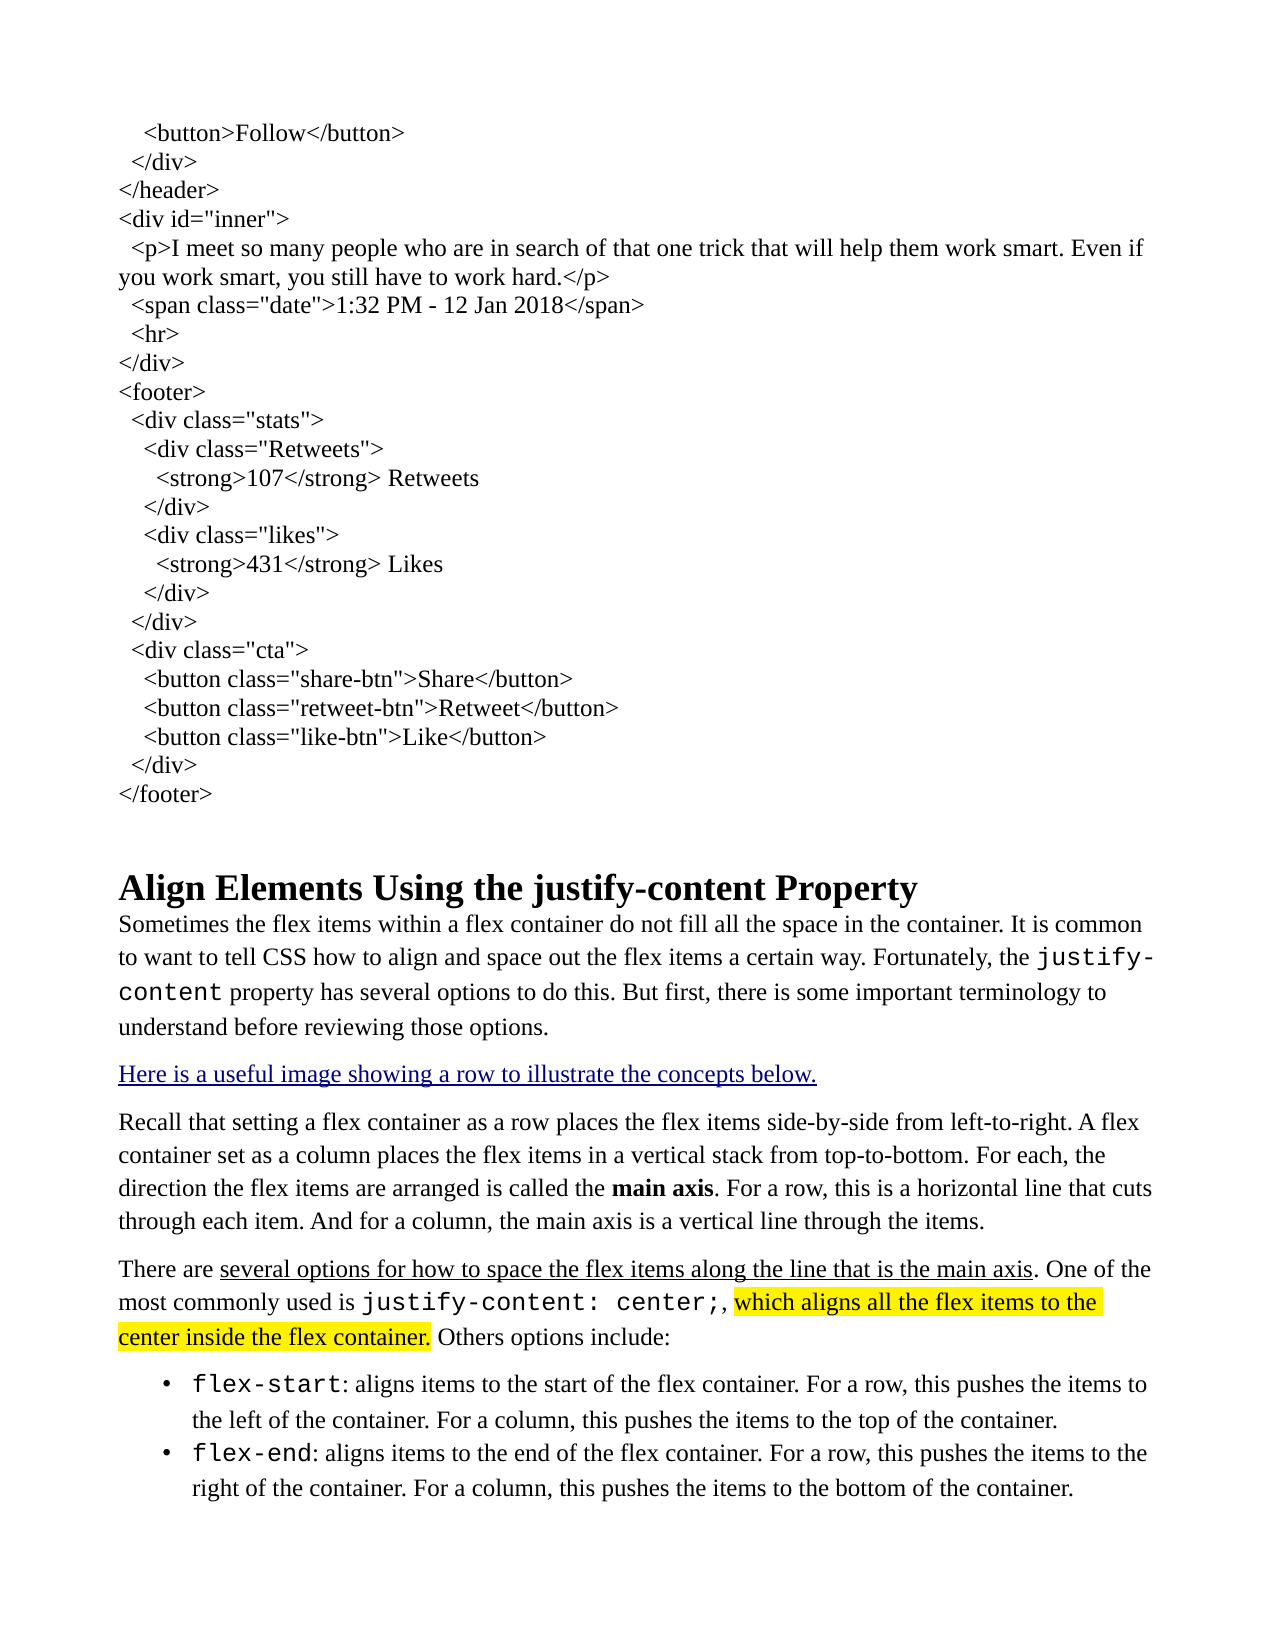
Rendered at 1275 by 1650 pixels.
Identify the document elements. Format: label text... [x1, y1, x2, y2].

text <div class="cta"> [118, 636, 1157, 664]
text <p>I meet so many people who are in search of that one trick that will help them work smart. Even if you work smart, you still have to work hard.</p> [118, 233, 1157, 291]
text There are several options for how to space the flex items along the line that is the main axis. One of the most commonly used is justify-content: center;, which aligns all the flex items to the center inside the flex container. Others options include: [118, 1254, 1157, 1351]
text Sometimes the flex items within a flex container do not fill all the space in the container. It is common to want to tell CSS how to align and space out the flex items a certain way. Fortunately, the justify-content property has several options to do this. But first, there is some important terminology to understand before reviewing those options. [118, 909, 1157, 1041]
text <div class="stats"> [118, 406, 1157, 434]
text Recall that setting a flex container as a row places the flex items side-by-side from left-to-right. A flex container set as a column places the flex items in a vertical stack from top-to-bottom. For each, the direction the flex items are arranged is called the main axis. For a row, this is a horizontal line that cuts through each item. And for a column, the main axis is a vertical line through the items. [118, 1107, 1157, 1235]
text <strong>107</strong> Retweets [118, 463, 1157, 492]
text <strong>431</strong> Likes [118, 549, 1157, 578]
list flex-start: aligns items to the start of the flex container. For a row, this pushes the items to the left of the container. For a column, this pushes the items to the top of the container. [162, 1369, 1157, 1433]
text <div class="likes"> [118, 521, 1157, 549]
text <span class="date">1:32 PM - 12 Jan 2018</span> [118, 291, 1157, 319]
subtitle Align Elements Using the justify-content Property [118, 866, 1157, 909]
text </div> [118, 751, 1157, 779]
text </div> [118, 578, 1157, 607]
text <footer> [118, 377, 1157, 406]
text </div> [118, 607, 1157, 636]
text </div> [118, 147, 1157, 176]
text <button class="like-btn">Like</button> [118, 722, 1157, 751]
text <button class="retweet-btn">Retweet</button> [118, 693, 1157, 722]
text <button class="share-btn">Share</button> [118, 664, 1157, 693]
text <div id="inner"> [118, 204, 1157, 233]
text <hr> [118, 319, 1157, 348]
list flex-end: aligns items to the end of the flex container. For a row, this pushes the items to the right of the container. For a column, this pushes the items to the bottom of the container. [162, 1438, 1157, 1502]
text <div class="Retweets"> [118, 434, 1157, 463]
text </footer> [118, 779, 1157, 808]
text </header> [118, 176, 1157, 204]
text </div> [118, 348, 1157, 377]
text Here is a useful image showing a row to illustrate the concepts below. [118, 1059, 1157, 1088]
text <button>Follow</button> [118, 118, 1157, 147]
text </div> [118, 492, 1157, 521]
